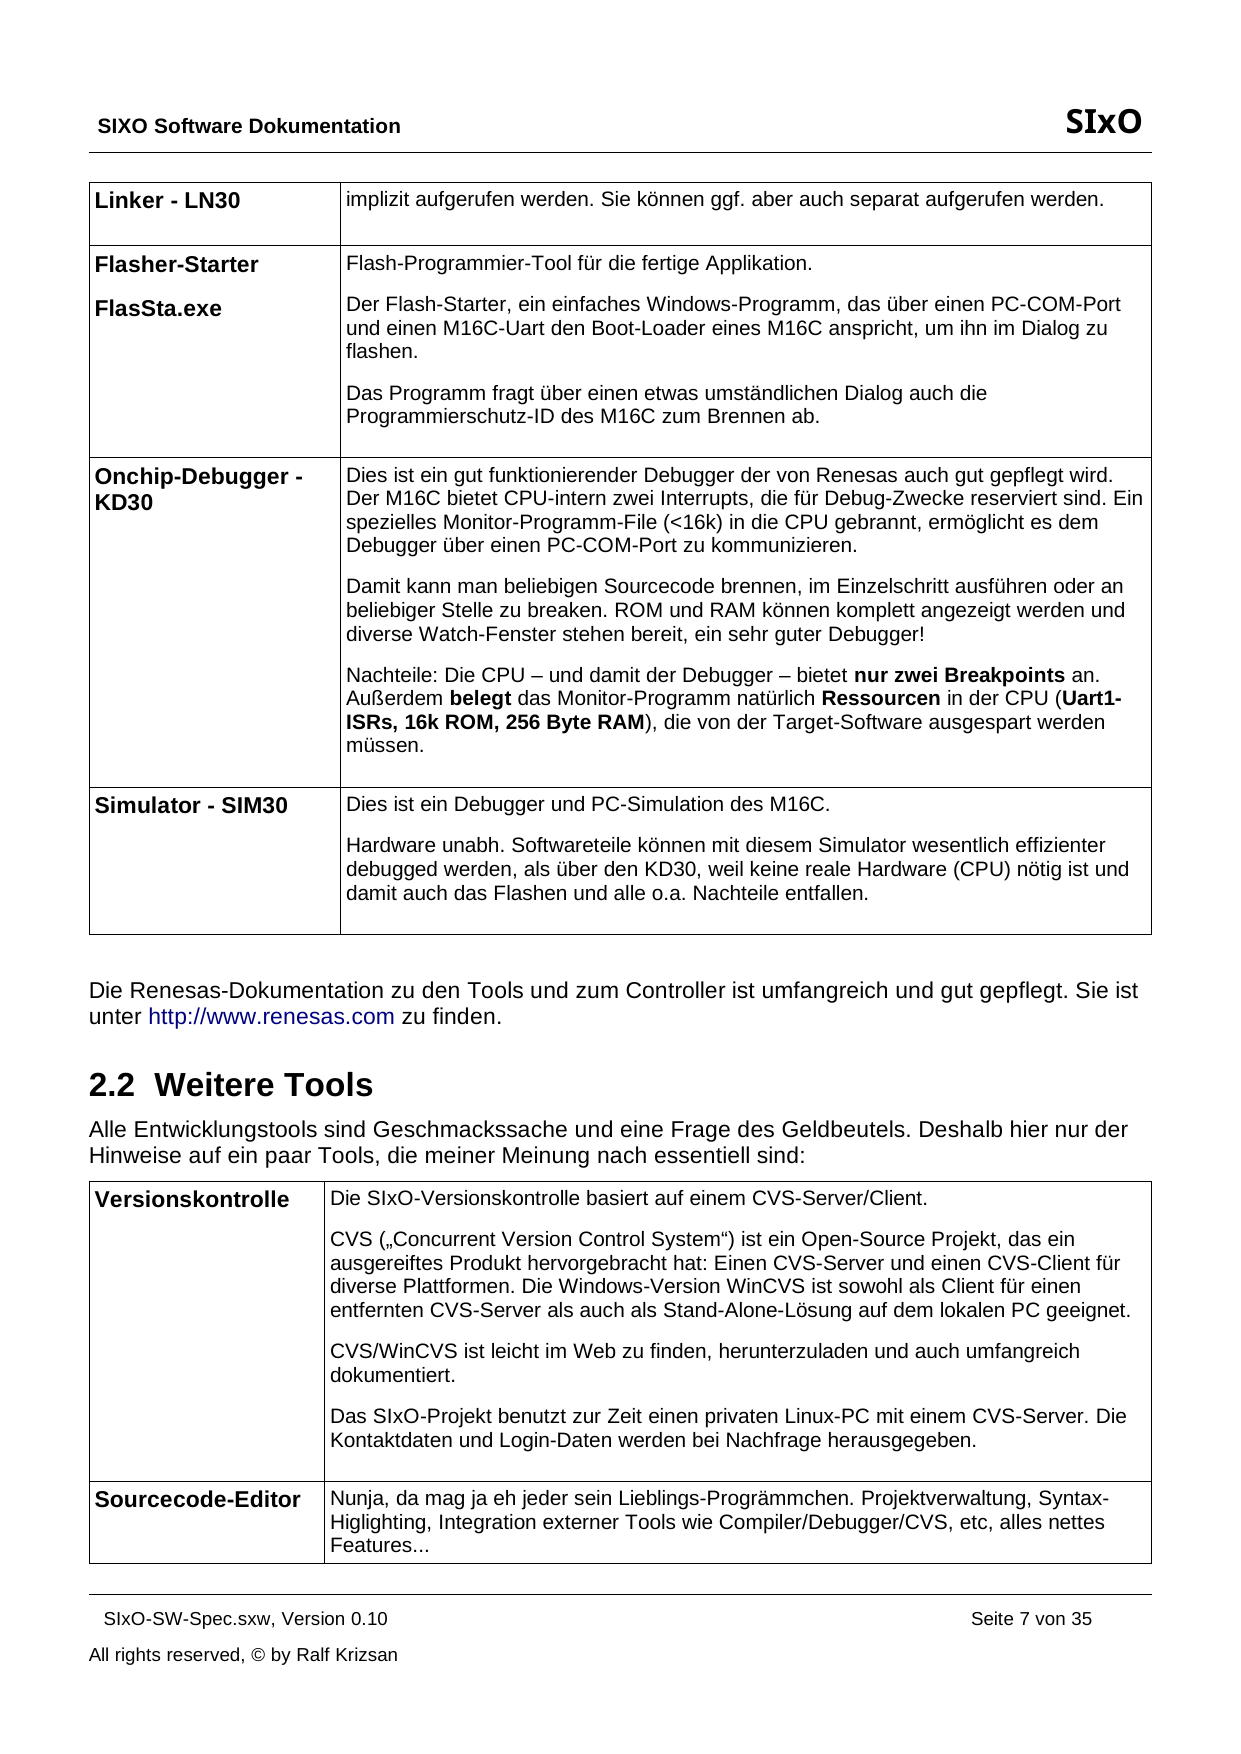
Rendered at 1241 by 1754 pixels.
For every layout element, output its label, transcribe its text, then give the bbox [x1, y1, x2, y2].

table_cell Simulator - SIM30 [90, 788, 340, 934]
text Alle Entwicklungstools sind Geschmackssache und eine Frage des Geldbeutels. Deshalb hier nur der Hinweise auf ein paar Tools, die meiner Meinung nach essentiell sind: [88, 1116, 1152, 1168]
text Die Renesas-Dokumentation zu den Tools und zum Controller ist umfangreich und gut gepflegt. Sie ist unter http://www.renesas.com zu finden. [88, 978, 1152, 1030]
subtitle Weitere Tools [88, 1066, 1152, 1104]
table_cell Nunja, da mag ja eh jeder sein Lieblings-Progrämmchen. Projektverwaltung, Syntax-Higlighting, Integration externer Tools wie Compiler/Debugger/CVS, etc, alles nettes Features... [325, 1482, 1151, 1563]
table_cell Flasher-Starter FlasSta.exe [90, 246, 340, 457]
table_cell Sourcecode-Editor [90, 1482, 324, 1563]
table_cell Linker - LN30 [90, 183, 340, 245]
table_header Versionskontrolle [90, 1182, 324, 1481]
table_cell Onchip-Debugger - KD30 [90, 458, 340, 787]
table_cell Dies ist ein gut funktionierender Debugger der von Renesas auch gut gepflegt wird. Der M16C bietet CPU-intern zwei Interrupts, die für Debug-Zwecke reserviert sind. Ein spezielles Monitor-Programm-File (<16k) in die CPU gebrannt, ermöglicht es dem Debugger über einen PC-COM-Port zu kommunizieren. Damit kann man beliebigen Sourcecode brennen, im Einzelschritt ausführen oder an beliebiger Stelle zu breaken. ROM und RAM können komplett angezeigt werden und diverse Watch-Fenster stehen bereit, ein sehr guter Debugger! Nachteile: Die CPU – und damit der Debugger – bietet nur zwei Breakpoints an. Außerdem belegt das Monitor-Programm natürlich Ressourcen in der CPU (Uart1-ISRs, 16k ROM, 256 Byte RAM), die von der Target-Software ausgespart werden müssen. [341, 458, 1151, 787]
table_header Die SIxO-Versionskontrolle basiert auf einem CVS-Server/Client. CVS („Concurrent Version Control System“) ist ein Open-Source Projekt, das ein ausgereiftes Produkt hervorgebracht hat: Einen CVS-Server und einen CVS-Client für diverse Plattformen. Die Windows-Version WinCVS ist sowohl als Client für einen entfernten CVS-Server als auch als Stand-Alone-Lösung auf dem lokalen PC geeignet. CVS/WinCVS ist leicht im Web zu finden, herunterzuladen und auch umfangreich dokumentiert. Das SIxO-Projekt benutzt zur Zeit einen privaten Linux-PC mit einem CVS-Server. Die Kontaktdaten und Login-Daten werden bei Nachfrage herausgegeben. [325, 1182, 1151, 1481]
table_cell Dies ist ein Debugger und PC-Simulation des M16C. Hardware unabh. Softwareteile können mit diesem Simulator wesentlich effizienter debugged werden, als über den KD30, weil keine reale Hardware (CPU) nötig ist und damit auch das Flashen und alle o.a. Nachteile entfallen. [341, 788, 1151, 934]
table_cell implizit aufgerufen werden. Sie können ggf. aber auch separat aufgerufen werden. [341, 183, 1151, 245]
table_cell Flash-Programmier-Tool für die fertige Applikation. Der Flash-Starter, ein einfaches Windows-Programm, das über einen PC-COM-Port und einen M16C-Uart den Boot-Loader eines M16C anspricht, um ihn im Dialog zu flashen. Das Programm fragt über einen etwas umständlichen Dialog auch die Programmierschutz-ID des M16C zum Brennen ab. [341, 246, 1151, 457]
